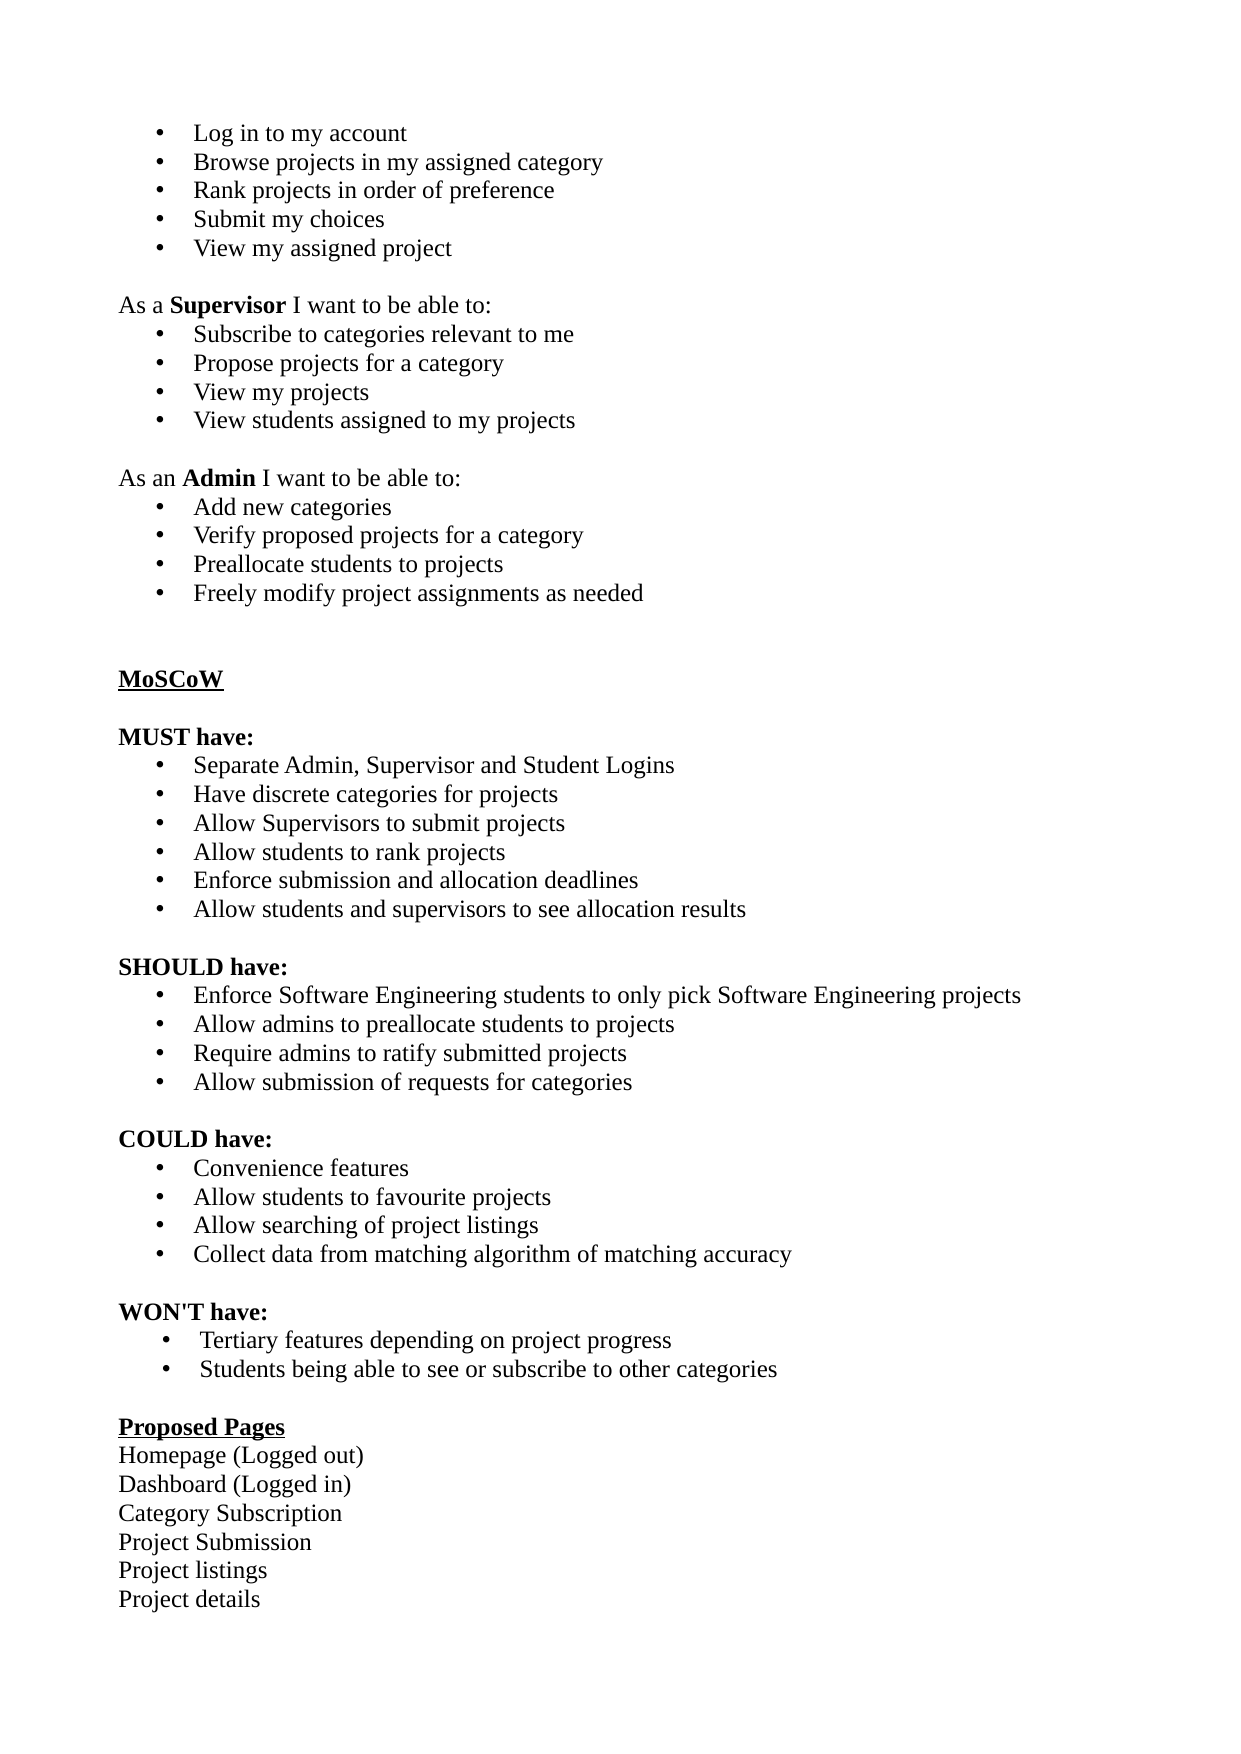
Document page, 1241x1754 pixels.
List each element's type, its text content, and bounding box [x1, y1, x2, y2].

list Have discrete categories for projects [156, 779, 1122, 808]
list Collect data from matching algorithm of matching accuracy [156, 1239, 1122, 1268]
list Allow students and supervisors to see allocation results [156, 894, 1122, 923]
text As an Admin I want to be able to: [118, 463, 1122, 492]
list Require admins to ratify submitted projects [156, 1038, 1122, 1067]
list Enforce submission and allocation deadlines [156, 866, 1122, 894]
list Verify proposed projects for a category [156, 521, 1122, 549]
text Homepage (Logged out) [118, 1441, 1122, 1469]
text MoSCoW [118, 664, 1122, 693]
list Log in to my account [156, 118, 1122, 147]
text COULD have: [118, 1124, 1122, 1153]
list Enforce Software Engineering students to only pick Software Engineering projects [156, 981, 1122, 1009]
text MUST have: [118, 722, 1122, 751]
list Submit my choices [156, 204, 1122, 233]
list Browse projects in my assigned category [156, 147, 1122, 176]
list Allow Supervisors to submit projects [156, 808, 1122, 837]
text Dashboard (Logged in) [118, 1469, 1122, 1498]
list Allow students to favourite projects [156, 1182, 1122, 1211]
list View students assigned to my projects [156, 406, 1122, 434]
list Allow searching of project listings [156, 1211, 1122, 1239]
text SHOULD have: [118, 952, 1122, 981]
list Allow admins to preallocate students to projects [156, 1009, 1122, 1038]
text Proposed Pages [118, 1412, 1122, 1441]
text As a Supervisor I want to be able to: [118, 291, 1122, 319]
text Project listings [118, 1556, 1122, 1584]
list Students being able to see or subscribe to other categories [162, 1354, 1122, 1383]
text Project Submission [118, 1527, 1122, 1556]
list Rank projects in order of preference [156, 176, 1122, 204]
list Allow students to rank projects [156, 837, 1122, 866]
list Tertiary features depending on project progress [162, 1326, 1122, 1354]
text Category Subscription [118, 1498, 1122, 1527]
list Add new categories [156, 492, 1122, 521]
list Allow submission of requests for categories [156, 1067, 1122, 1096]
list View my assigned project [156, 233, 1122, 262]
list Convenience features [156, 1153, 1122, 1182]
list Separate Admin, Supervisor and Student Logins [156, 751, 1122, 779]
text Project details [118, 1584, 1122, 1613]
list Preallocate students to projects [156, 549, 1122, 578]
text WON'T have: [118, 1297, 1122, 1326]
list View my projects [156, 377, 1122, 406]
list Freely modify project assignments as needed [156, 578, 1122, 607]
list Propose projects for a category [156, 348, 1122, 377]
list Subscribe to categories relevant to me [156, 319, 1122, 348]
